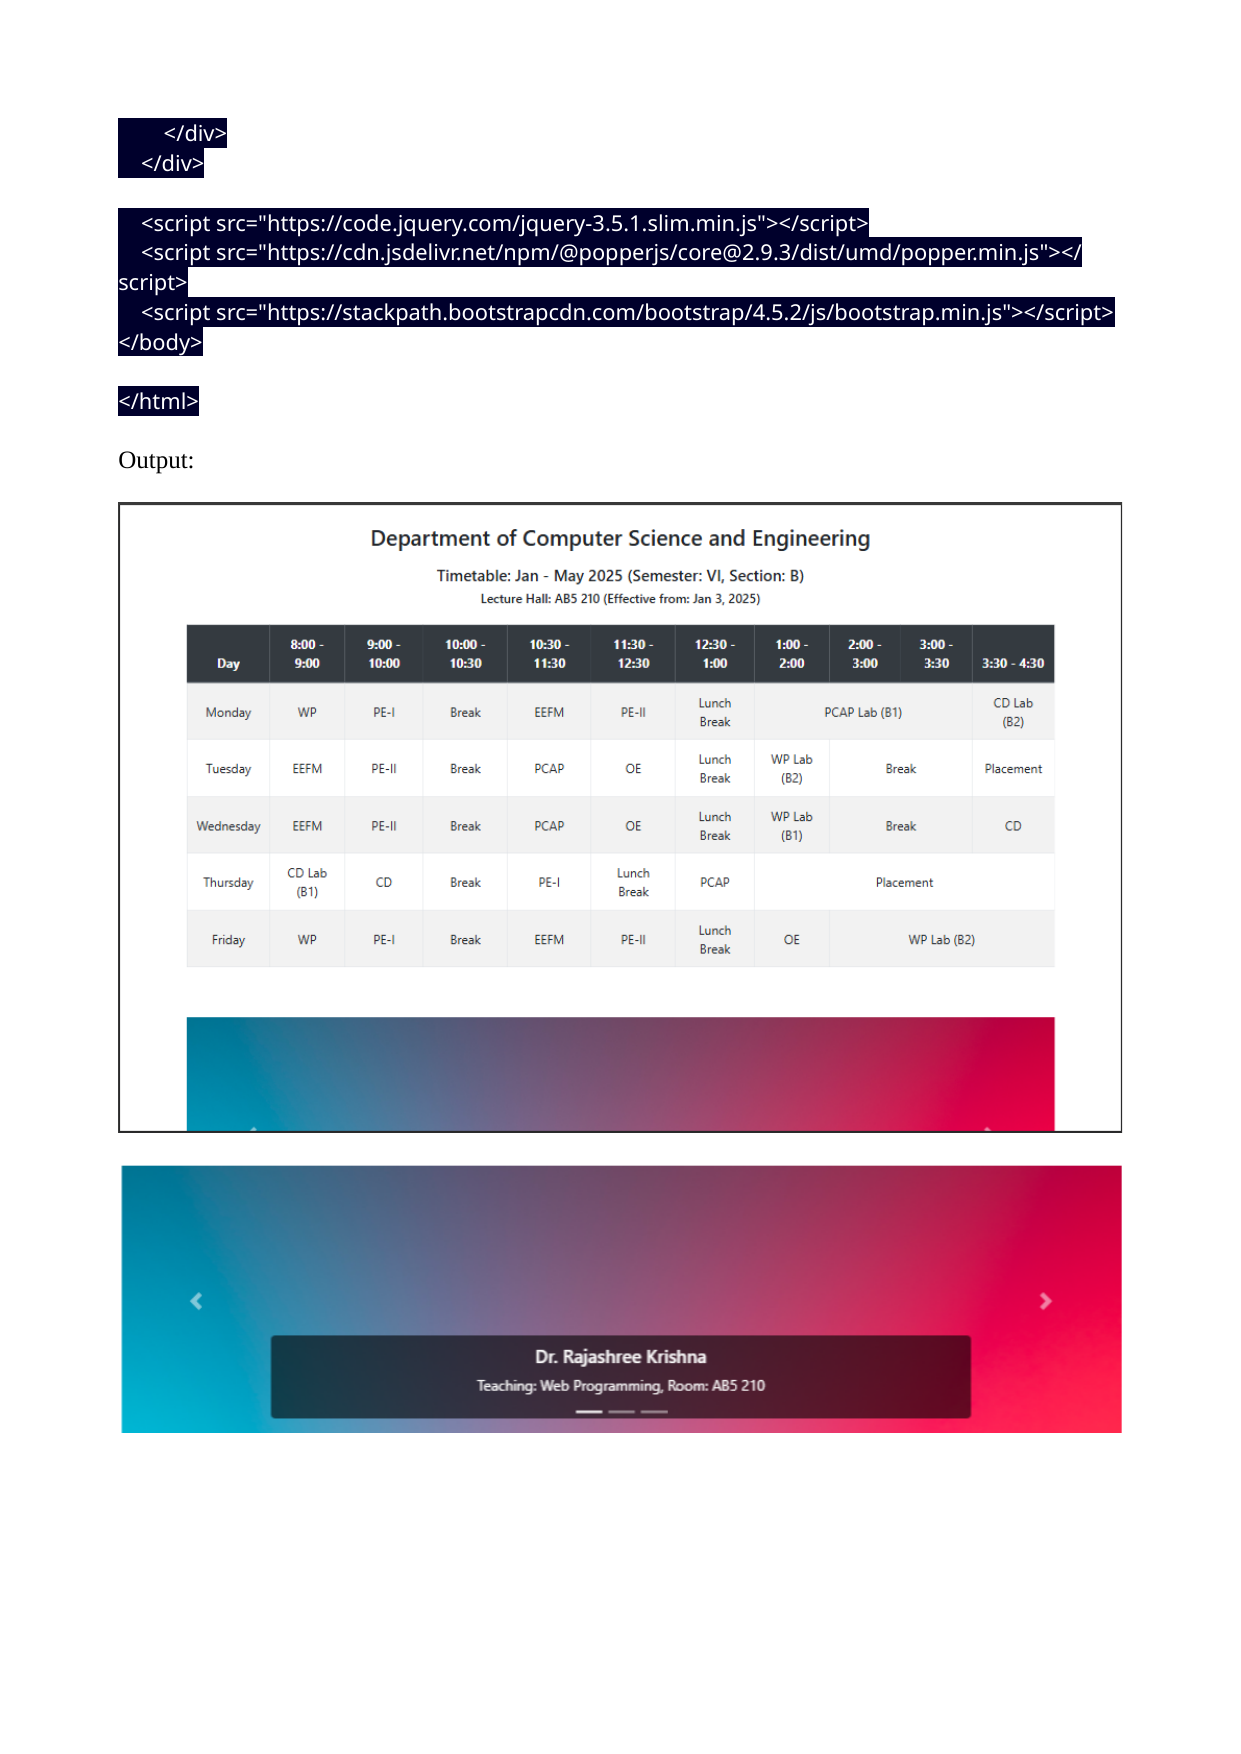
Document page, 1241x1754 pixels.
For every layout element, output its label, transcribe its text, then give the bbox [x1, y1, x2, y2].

text </div> [118, 118, 1122, 148]
text </body> [118, 327, 1122, 356]
text </div> [118, 148, 1122, 178]
text <script src="https://code.jquery.com/jquery-3.5.1.slim.min.js"></script> [118, 207, 1122, 237]
text Output: [118, 445, 1122, 473]
text <script src="https://cdn.jsdelivr.net/npm/@popperjs/core@2.9.3/dist/umd/popper.min.js"></script> [118, 237, 1122, 297]
text <script src="https://stackpath.bootstrapcdn.com/bootstrap/4.5.2/js/bootstrap.min.js"></script> [118, 297, 1122, 327]
text </html> [118, 386, 1122, 416]
